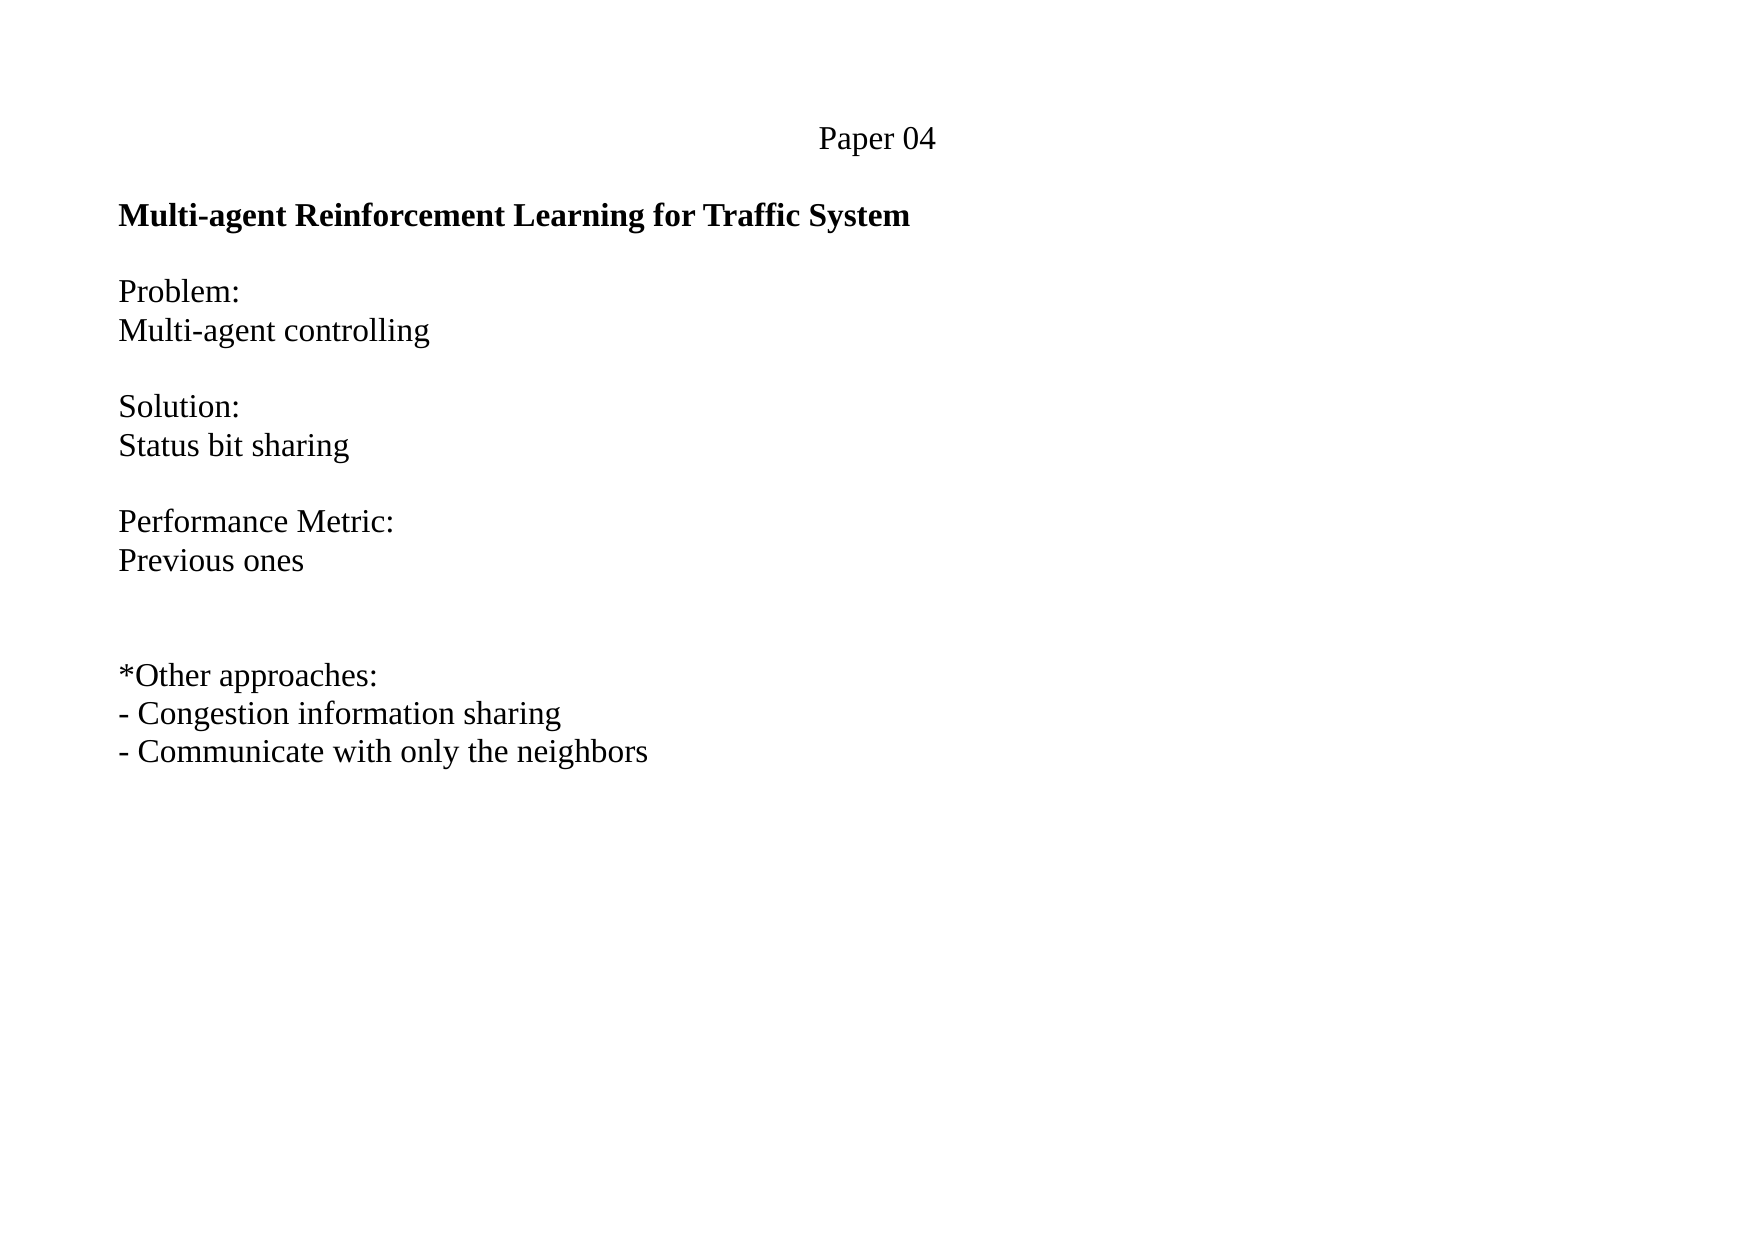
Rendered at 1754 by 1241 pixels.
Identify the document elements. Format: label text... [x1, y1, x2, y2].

text Multi-agent Reinforcement Learning for Traffic System [118, 195, 1636, 233]
text Previous ones [118, 540, 1636, 578]
text Problem: [118, 271, 1636, 310]
text Multi-agent controlling [118, 310, 1636, 348]
text Paper 04 [118, 118, 1636, 156]
text *Other approaches: [118, 655, 1636, 693]
text Solution: [118, 386, 1636, 425]
text Status bit sharing [118, 425, 1636, 463]
text Performance Metric: [118, 501, 1636, 540]
text - Congestion information sharing [118, 693, 1636, 731]
text - Communicate with only the neighbors [118, 731, 1636, 770]
